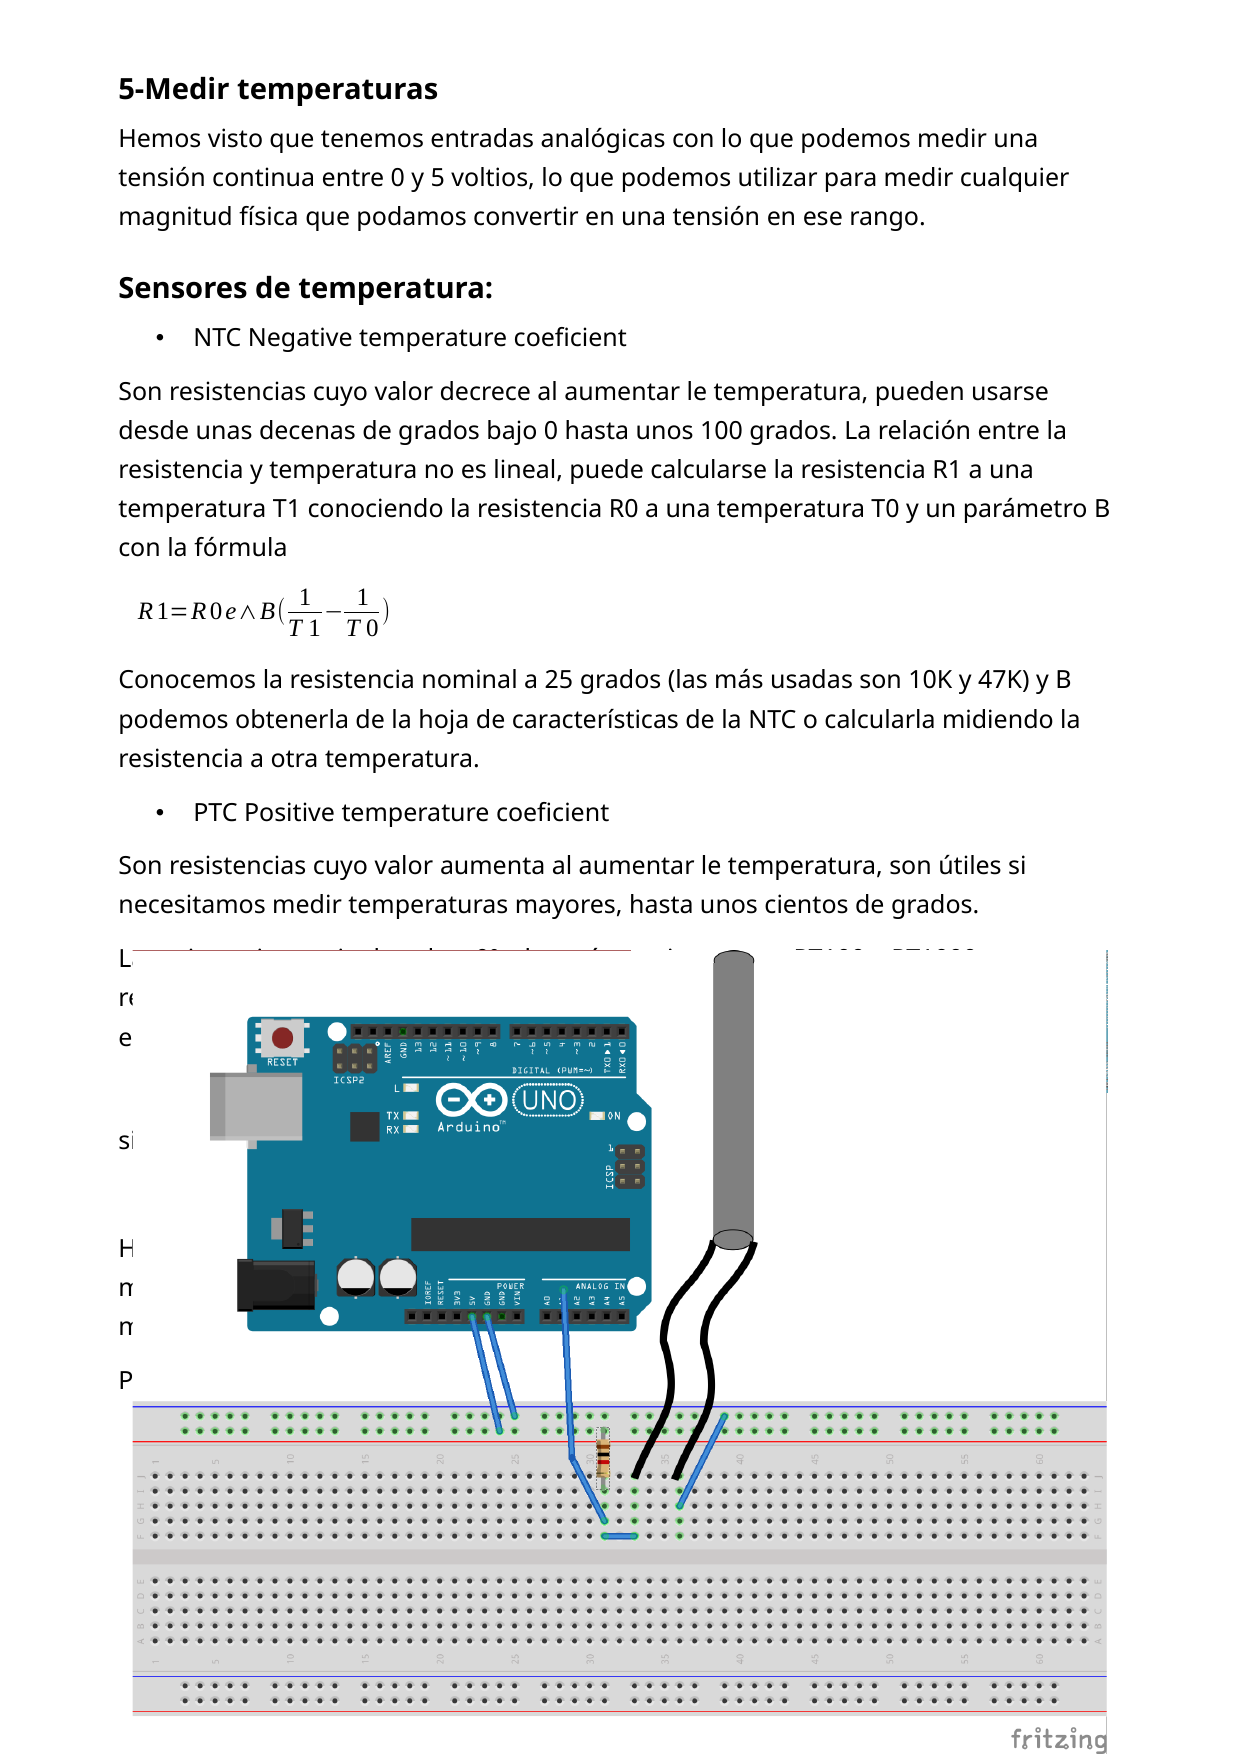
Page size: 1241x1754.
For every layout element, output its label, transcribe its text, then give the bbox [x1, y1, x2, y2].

text Conocemos la resistencia nominal a 25 grados (las más usadas son 10K y 47K) y B podemos obtenerla de la hoja de características de la NTC o calcularla midiendo la resistencia a otra temperatura. [118, 662, 1122, 774]
subtitle 5-Medir temperaturas [118, 68, 1122, 108]
picture [132, 950, 1108, 1754]
text La resistencia nominal se da a 0º y las más corrientes son PT100 y PT1000 con resistencias de 100 y 1000 ohms a 0º. La relación entre la resistencia y temperatura es: [118, 941, 1122, 1053]
text Hemos visto que tenemos entradas analógicas con lo que podemos medir una tensión continua entre 0 y 5 voltios, lo que podemos utilizar para medir cualquier magnitud física que podamos convertir en una tensión en ese rango. [118, 121, 1122, 233]
list Otros [1108, 1176, 1122, 1211]
text Son resistencias cuyo valor decrece al aumentar le temperatura, pueden usarse desde unas decenas de grados bajo 0 hasta unos 100 grados. La relación entre la resistencia y temperatura no es lineal, puede calcularse la resistencia R1 a una temperatura T1 conociendo la resistencia R0 a una temperatura T0 y un parámetro B con la fórmula [118, 373, 1122, 564]
text Son resistencias cuyo valor aumenta al aumentar le temperatura, son útiles si necesitamos medir temperaturas mayores, hasta unos cientos de grados. [118, 848, 1122, 921]
subtitle Sensores de temperatura: [118, 267, 1122, 307]
list PTC Positive temperature coeficient [156, 794, 1122, 828]
list NTC Negative temperature coeficient [156, 319, 1122, 353]
